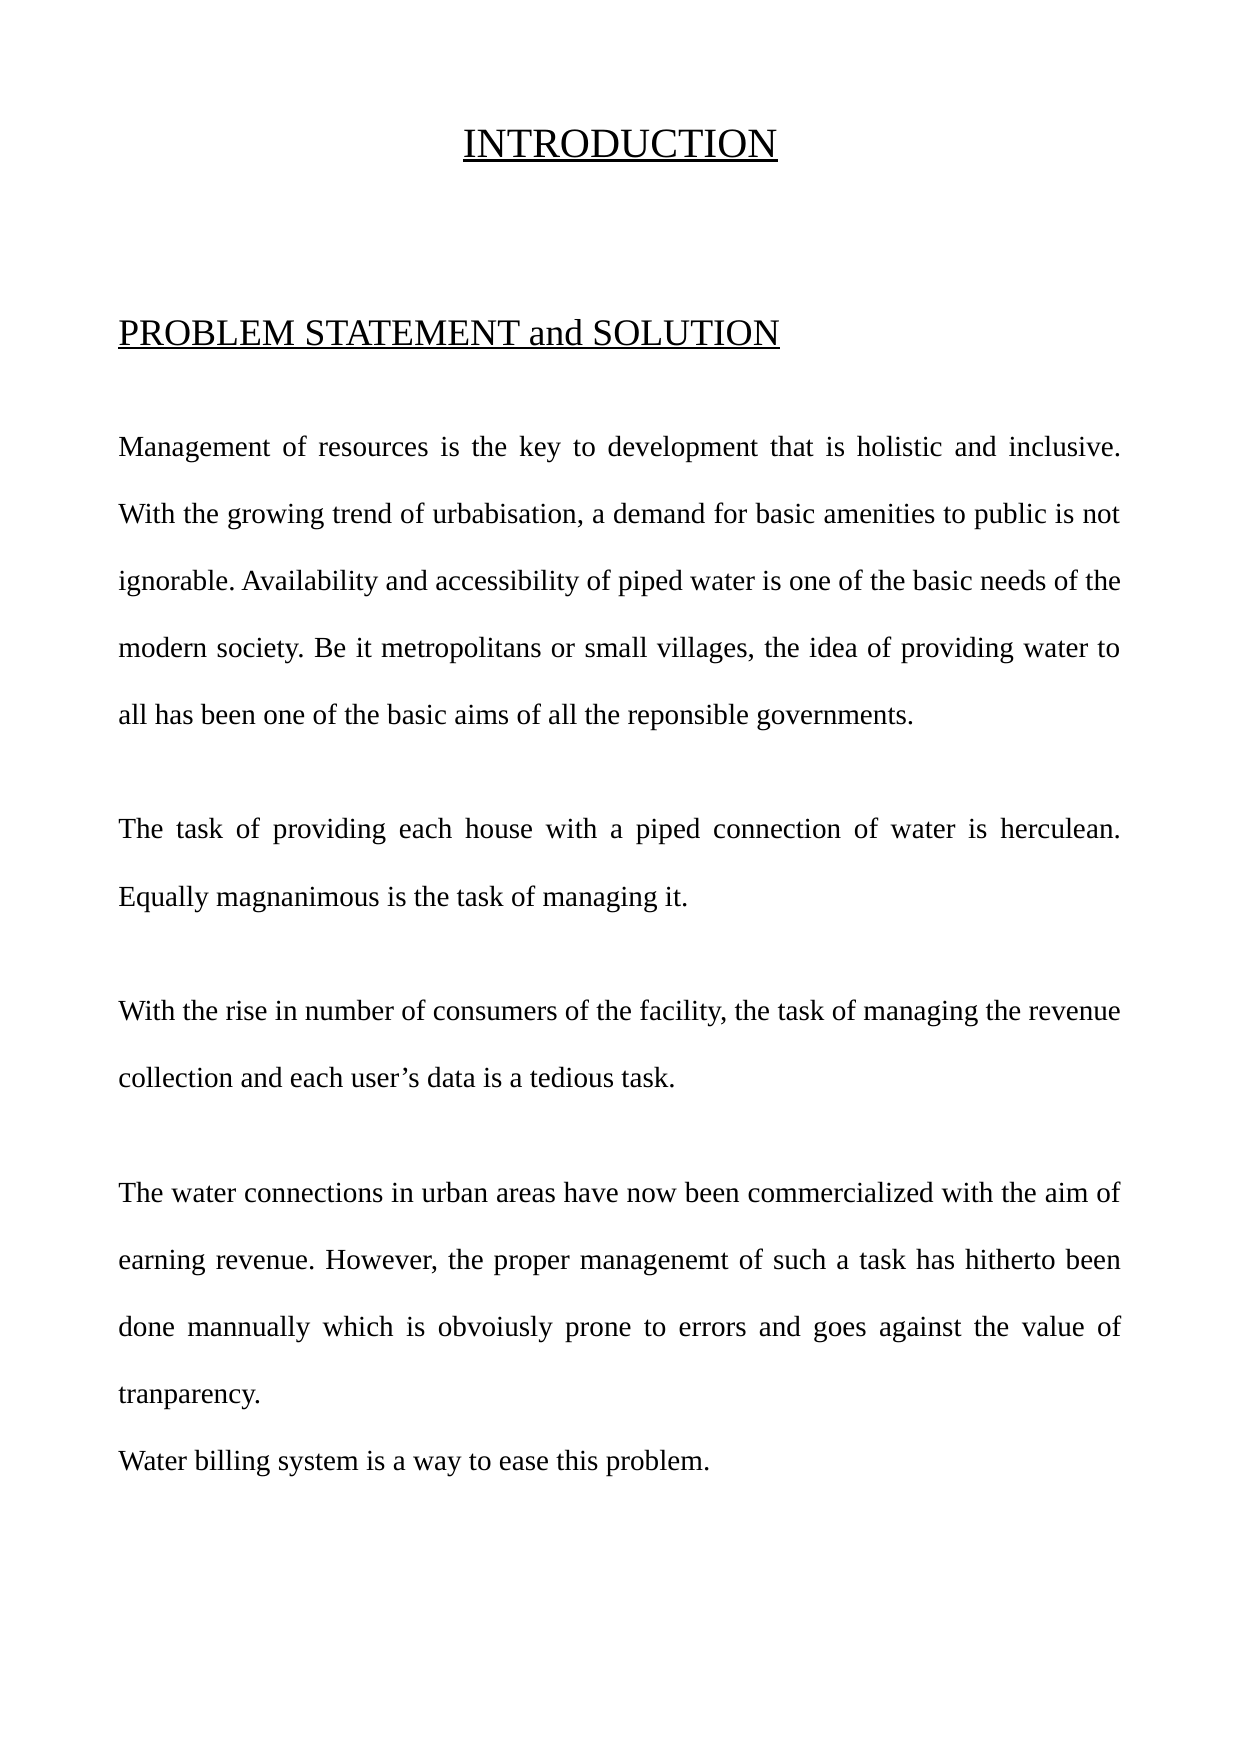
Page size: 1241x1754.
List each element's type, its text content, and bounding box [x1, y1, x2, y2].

text The task of providing each house with a piped connection of water is herculean. Equally magnanimous is the task of managing it. [118, 812, 1122, 912]
text With the rise in number of consumers of the facility, the task of managing the revenue collection and each user’s data is a tedious task. [118, 993, 1122, 1094]
text INTRODUCTION [118, 118, 1122, 166]
text The water connections in urban areas have now been commercialized with the aim of earning revenue. However, the proper managenemt of such a task has hitherto been done mannually which is obvoiusly prone to errors and goes against the value of tranparency. Water billing system is a way to ease this problem. [118, 1175, 1122, 1477]
text PROBLEM STATEMENT and SOLUTION [118, 310, 1122, 353]
text Management of resources is the key to development that is holistic and inclusive. With the growing trend of urbabisation, a demand for basic amenities to public is not ignorable. Availability and accessibility of piped water is one of the basic needs of the modern society. Be it metropolitans or small villages, the idea of providing water to all has been one of the basic aims of all the reponsible governments. [118, 429, 1122, 731]
